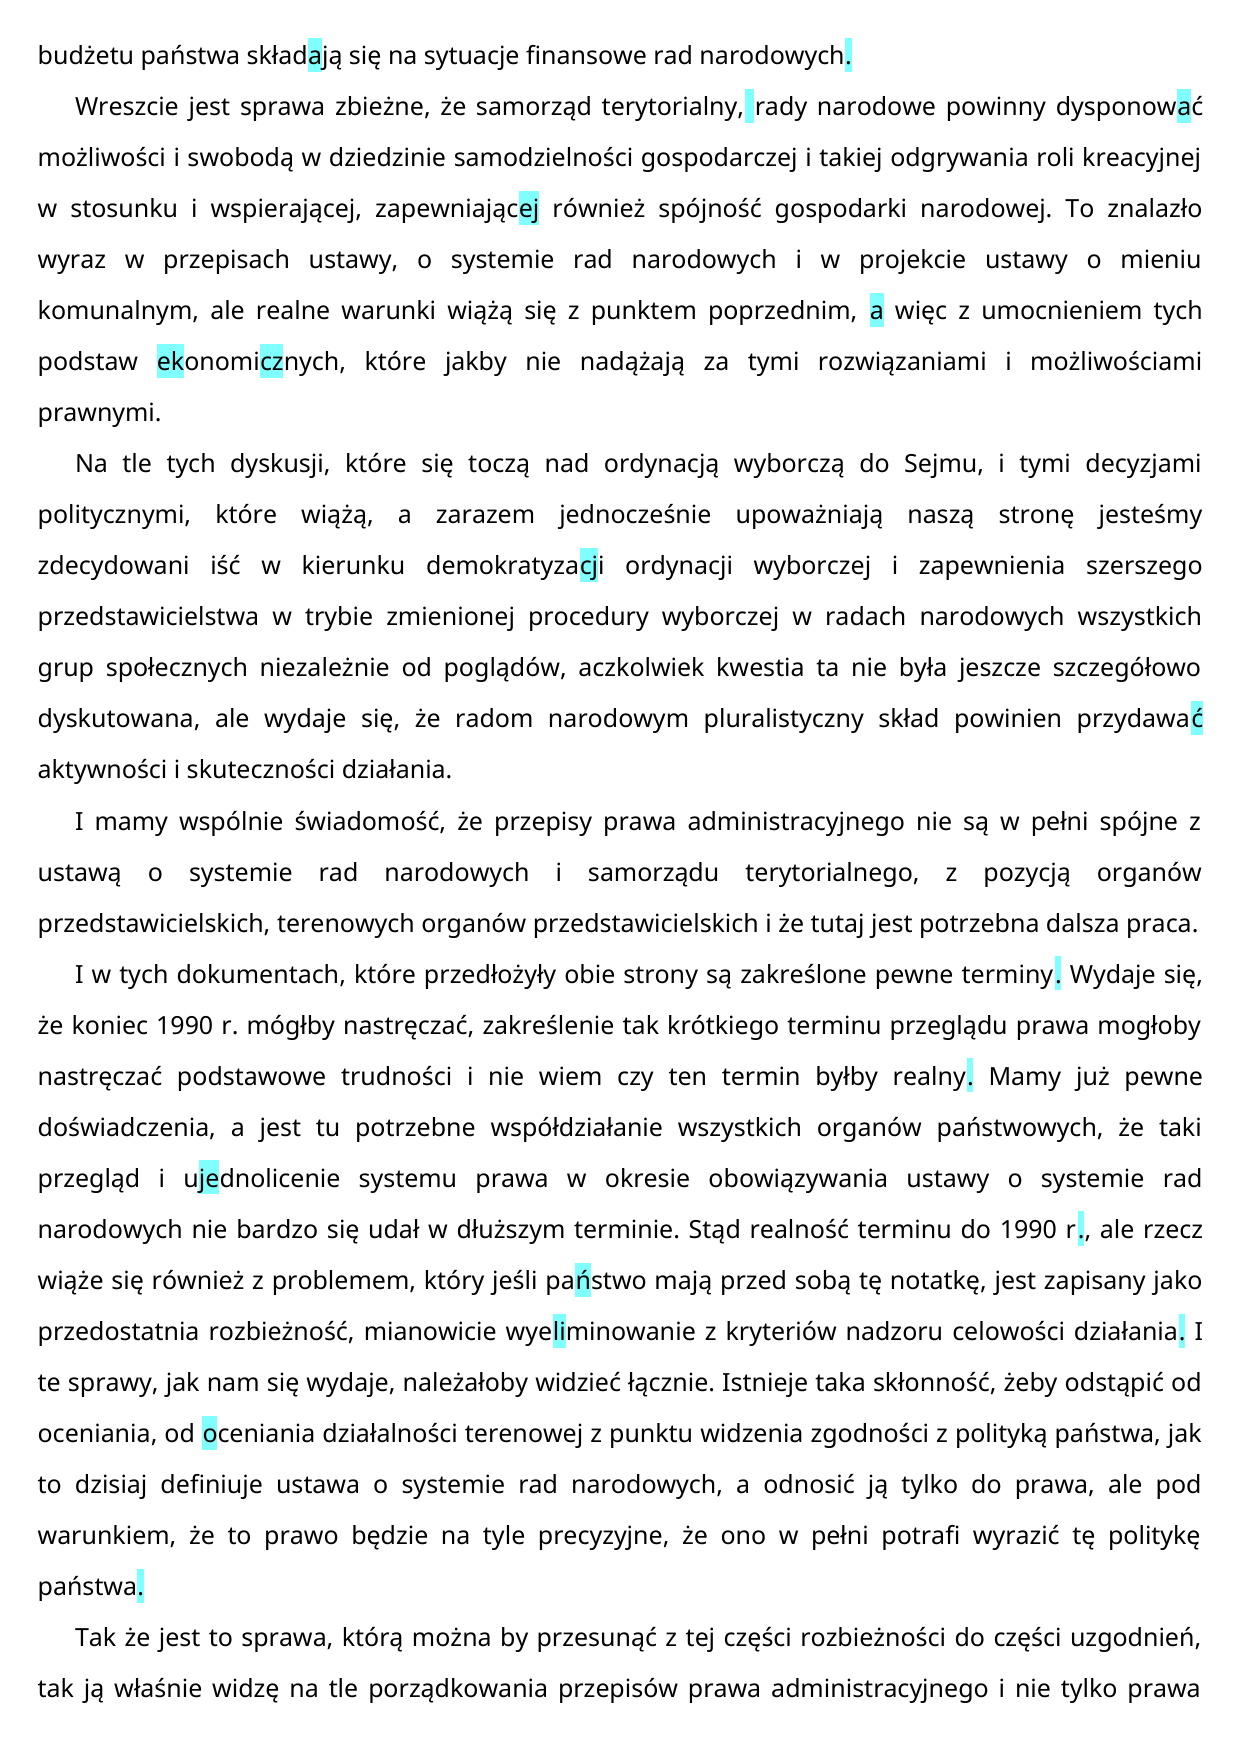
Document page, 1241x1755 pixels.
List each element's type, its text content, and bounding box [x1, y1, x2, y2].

text budżetu państwa składają się na sytuacje finansowe rad narodowych. [37, 37, 1203, 72]
text I w tych dokumentach, które przedłożyły obie strony są zakreślone pewne terminy. Wydaje się, że koniec 1990 r. mógłby nastręczać, zakreślenie tak krótkiego terminu przeglądu prawa mogłoby nastręczać podstawowe trudności i nie wiem czy ten termin byłby realny. Mamy już pewne doświadczenia, a jest tu potrzebne współdziałanie wszystkich organów państwowych, że taki przegląd i ujednolicenie systemu prawa w okresie obowiązywania ustawy o systemie rad narodowych nie bardzo się udał w dłuższym terminie. Stąd realność terminu do 1990 r., ale rzecz wiąże się również z problemem, który jeśli państwo mają przed sobą tę notatkę, jest zapisany jako przedostatnia rozbieżność, mianowicie wyeliminowanie z kryteriów nadzoru celowości działania. I te sprawy, jak nam się wydaje, należałoby widzieć łącznie. Istnieje taka skłonność, żeby odstąpić od oceniania, od oceniania działalności terenowej z punktu widzenia zgodności z polityką państwa, jak to dzisiaj definiuje ustawa o systemie rad narodowych, a odnosić ją tylko do prawa, ale pod warunkiem, że to prawo będzie na tyle precyzyjne, że ono w pełni potrafi wyrazić tę politykę państwa. [37, 956, 1203, 1603]
text Wreszcie jest sprawa zbieżne, że samorząd terytorialny, rady narodowe powinny dysponować możliwości i swobodą w dziedzinie samodzielności gospodarczej i takiej odgrywania roli kreacyjnej w stosunku i wspierającej, zapewniającej również spójność gospodarki narodowej. To znalazło wyraz w przepisach ustawy, o systemie rad narodowych i w projekcie ustawy o mieniu komunalnym, ale realne warunki wiążą się z punktem poprzednim, a więc z umocnieniem tych podstaw ekonomicznych, które jakby nie nadążają za tymi rozwiązaniami i możliwościami prawnymi. [37, 88, 1203, 429]
text Na tle tych dyskusji, które się toczą nad ordynacją wyborczą do Sejmu, i tymi decyzjami politycznymi, które wiążą, a zarazem jednocześnie upoważniają naszą stronę jesteśmy zdecydowani iść w kierunku demokratyzacji ordynacji wyborczej i zapewnienia szerszego przedstawicielstwa w trybie zmienionej procedury wyborczej w radach narodowych wszystkich grup społecznych niezależnie od poglądów, aczkolwiek kwestia ta nie była jeszcze szczegółowo dyskutowana, ale wydaje się, że radom narodowym pluralistyczny skład powinien przydawać aktywności i skuteczności działania. [37, 446, 1203, 786]
text Tak że jest to sprawa, którą można by przesunąć z tej części rozbieżności do części uzgodnień, tak ją właśnie widzę na tle porządkowania przepisów prawa administracyjnego i nie tylko prawa [37, 1620, 1203, 1705]
text I mamy wspólnie świadomość, że przepisy prawa administracyjnego nie są w pełni spójne z ustawą o systemie rad narodowych i samorządu terytorialnego, z pozycją organów przedstawicielskich, terenowych organów przedstawicielskich i że tutaj jest potrzebna dalsza praca. [37, 803, 1203, 939]
